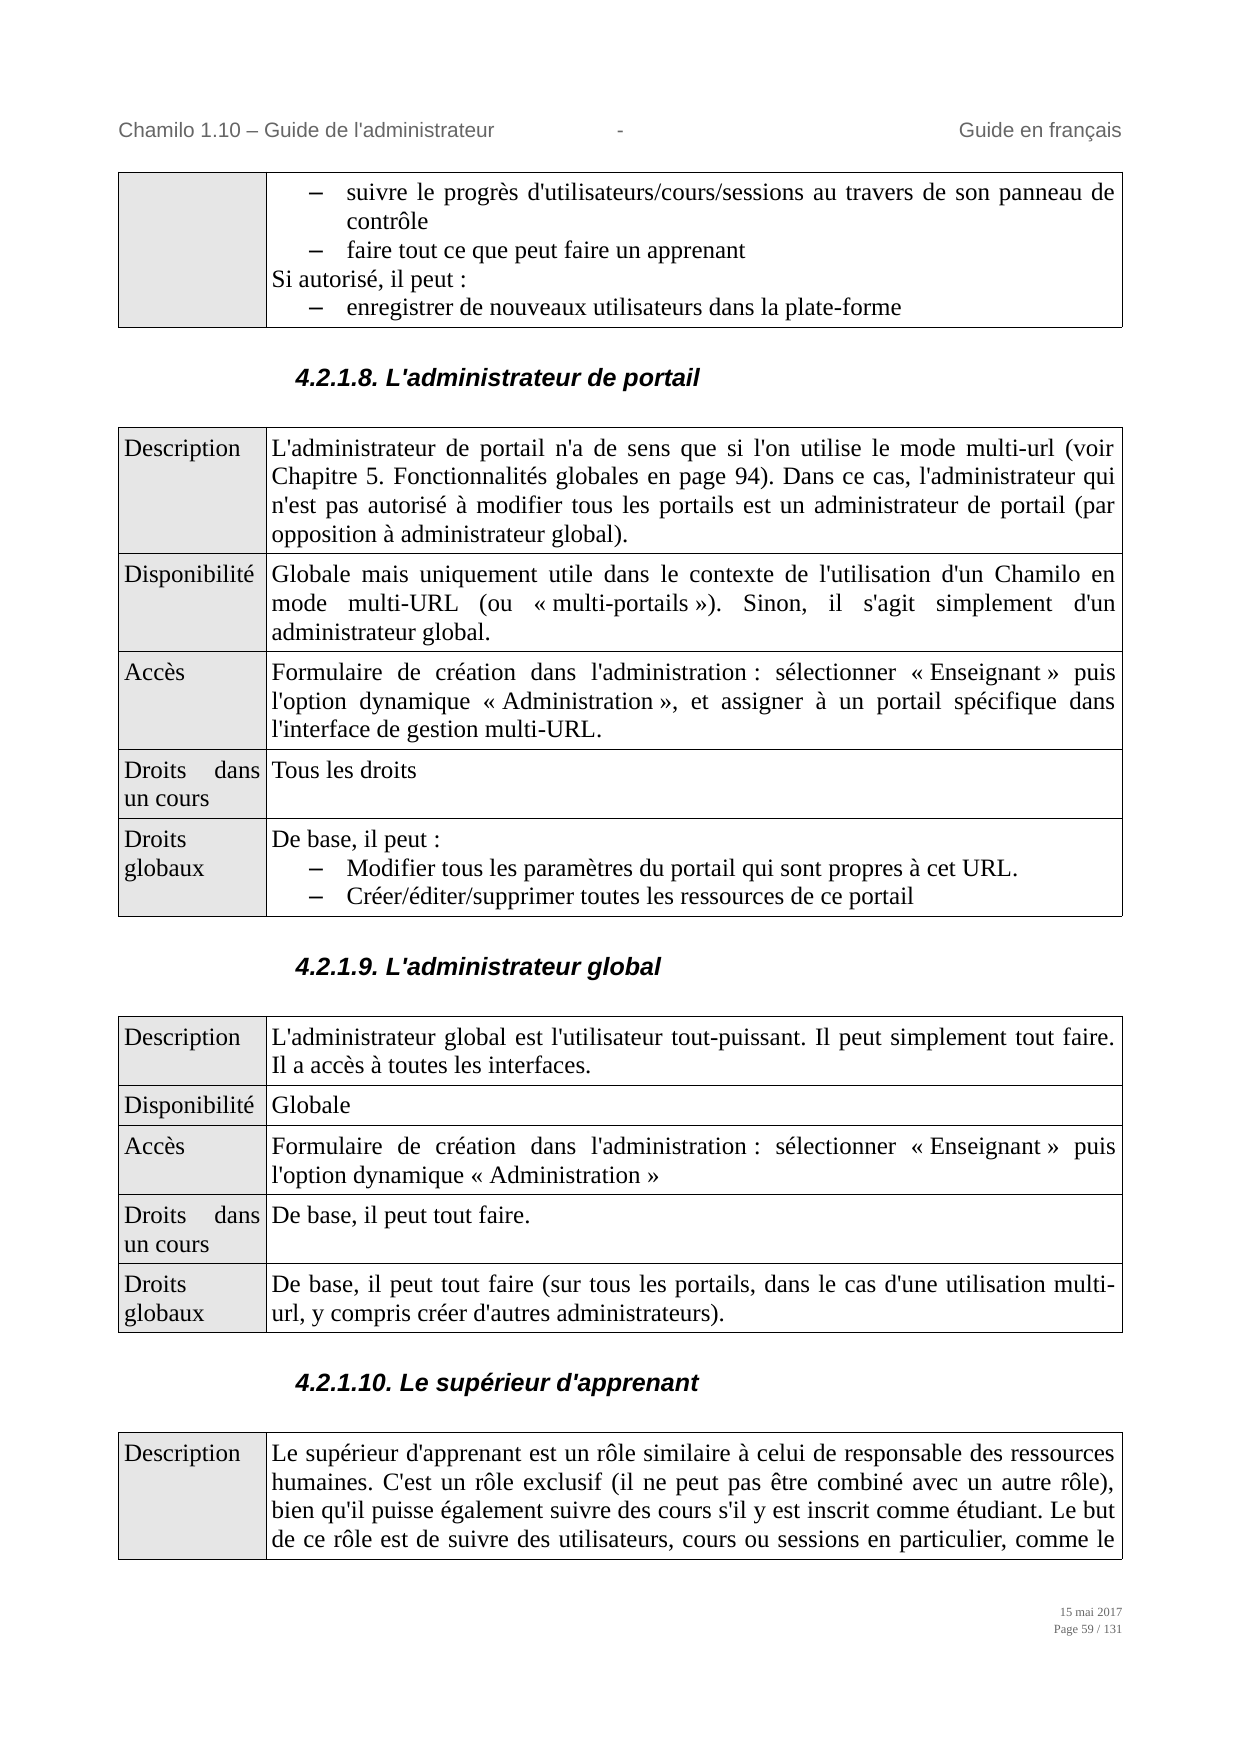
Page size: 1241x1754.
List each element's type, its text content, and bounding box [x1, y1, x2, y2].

table_header L'administrateur global est l'utilisateur tout-puissant. Il peut simplement tout faire. Il a accès à toutes les interfaces. [267, 1017, 1122, 1085]
table_cell Tous les droits [267, 750, 1122, 818]
table_header Description [119, 1433, 266, 1559]
table_cell Formulaire de création dans l'administration : sélectionner « Enseignant » puis l'option dynamique « Administration », et assigner à un portail spécifique dans l'interface de gestion multi-URL. [267, 652, 1122, 749]
table_cell Droits globaux [119, 819, 266, 916]
table_header Description [119, 428, 266, 553]
table_cell Droits dans un cours [119, 1195, 266, 1263]
table_cell De base, il peut tout faire. [267, 1195, 1122, 1263]
table_cell De base, il peut tout faire (sur tous les portails, dans le cas d'une utilisation multi-url, y compris créer d'autres administrateurs). [267, 1264, 1122, 1332]
table_cell [119, 173, 266, 327]
table_cell Disponibilité [119, 554, 266, 651]
table_header L'administrateur de portail n'a de sens que si l'on utilise le mode multi-url (voir Chapitre 5. Fonctionnalités globales en page 96). Dans ce cas, l'administrateur qui n'est pas autorisé à modifier tous les portails est un administrateur de portail (par opposition à administrateur global). [267, 428, 1122, 553]
table_cell Formulaire de création dans l'administration : sélectionner « Enseignant » puis l'option dynamique « Administration » [267, 1126, 1122, 1194]
table_cell Disponibilité [119, 1086, 266, 1125]
table_header Le supérieur d'apprenant est un rôle similaire à celui de responsable des ressources humaines. C'est un rôle exclusif (il ne peut pas être combiné avec un autre rôle), bien qu'il puisse également suivre des cours s'il y est inscrit comme étudiant. Le but de ce rôle est de suivre des utilisateurs, cours ou sessions en particulier, comme le [267, 1433, 1122, 1559]
table_cell Droits globaux [119, 1264, 266, 1332]
table_cell De base, il peut : Modifier tous les paramètres du portail qui sont propres à cet URL. Créer/éditer/supprimer toutes les ressources de ce portail [267, 819, 1122, 916]
subtitle L'administrateur global [295, 952, 1122, 981]
table_cell Droits dans un cours [119, 750, 266, 818]
table_cell Globale [267, 1086, 1122, 1125]
subtitle Le supérieur d'apprenant [295, 1368, 1122, 1397]
table_cell Globale mais uniquement utile dans le contexte de l'utilisation d'un Chamilo en mode multi-URL (ou « multi-portails »). Sinon, il s'agit simplement d'un administrateur global. [267, 554, 1122, 651]
subtitle L'administrateur de portail [295, 363, 1122, 392]
table_cell Accès [119, 652, 266, 749]
table_header Description [119, 1017, 266, 1085]
table_cell De base, il peut : créer/éditer/supprimer des sessions assigner/désassigner des enseignants comme tuteurs de sessions ou de cours suivre le progrès d'utilisateurs/cours/sessions au travers de son panneau de contrôle faire tout ce que peut faire un apprenant Si autorisé, il peut : enregistrer de nouveaux utilisateurs dans la plate-forme [267, 173, 1122, 327]
table_cell Accès [119, 1126, 266, 1194]
